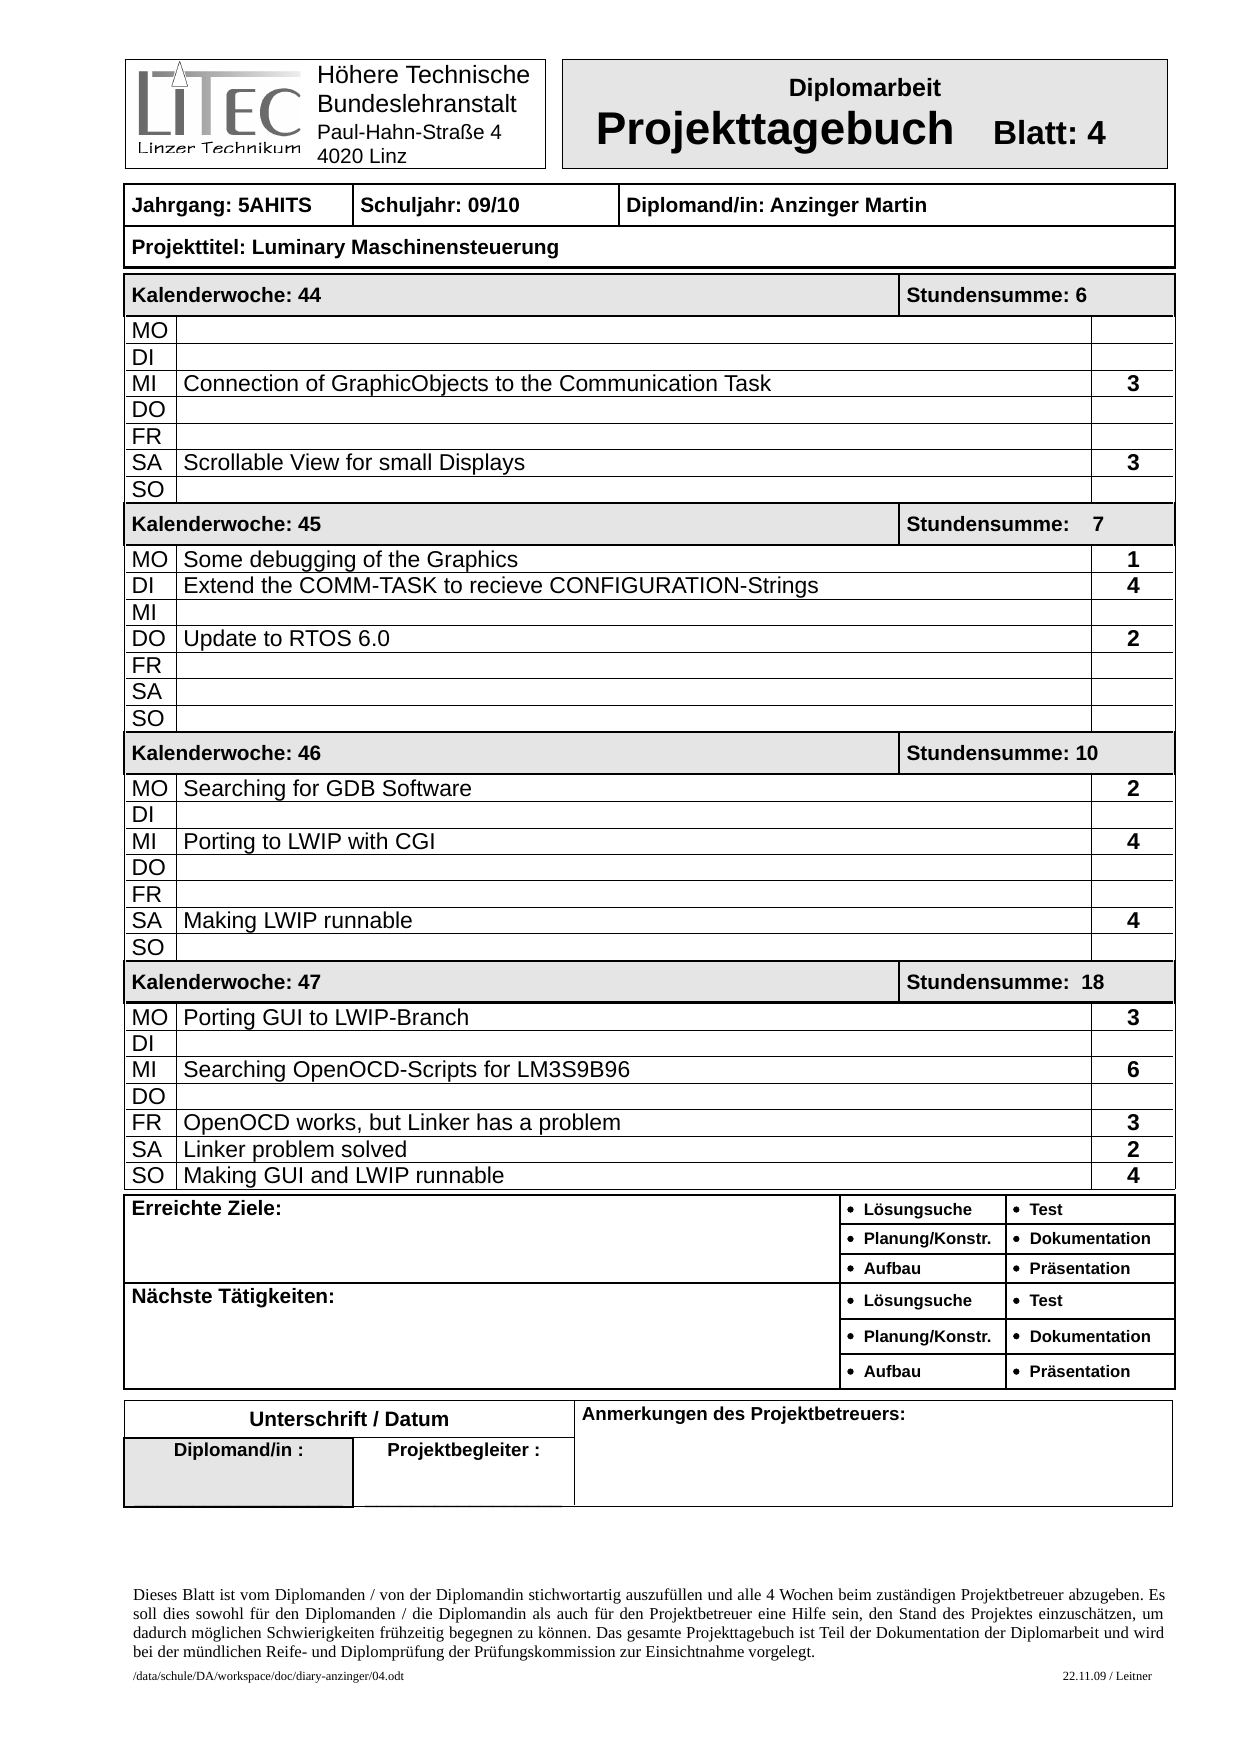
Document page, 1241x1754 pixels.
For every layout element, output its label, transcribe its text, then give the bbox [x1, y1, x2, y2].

table_cell 4 [1092, 828, 1175, 854]
table_cell 2 [1092, 1136, 1175, 1162]
table_cell  Planung/Konstr. [841, 1225, 1005, 1252]
table_header  Test [1007, 1196, 1174, 1223]
table_header Diplomand/in: Anzinger Martin [620, 185, 1174, 225]
table_cell 3 [1092, 370, 1175, 396]
table_cell [1092, 1030, 1175, 1056]
table_cell FR [125, 652, 176, 678]
table_cell [1092, 476, 1175, 502]
table_cell Searching for GDB Software [177, 775, 1091, 801]
table_cell [1092, 396, 1175, 423]
table_cell  Dokumentation [1007, 1320, 1174, 1353]
table_cell  Lösungsuche [841, 1284, 1005, 1317]
table_cell [1092, 423, 1175, 449]
table_cell Projektbegleiter : _________________ [354, 1438, 574, 1506]
table_cell Making GUI and LWIP runnable [177, 1163, 1091, 1189]
table_cell SO [125, 1162, 176, 1189]
table_cell DO [125, 625, 176, 652]
table_cell MO [125, 544, 176, 572]
table_cell 4 [1092, 572, 1175, 599]
table_cell  Aufbau [841, 1355, 1005, 1388]
table_cell [177, 600, 1091, 625]
table_cell MI [125, 1056, 176, 1083]
table_cell [177, 424, 1091, 449]
table_cell FR [125, 1109, 176, 1136]
table_cell [1092, 854, 1175, 880]
table_cell Update to RTOS 6.0 [177, 626, 1091, 652]
table_cell MI [125, 599, 176, 625]
table_cell Porting to LWIP with CGI [177, 829, 1091, 854]
table_cell 1 [1092, 544, 1175, 572]
table_cell [177, 317, 1091, 343]
table_cell Stundensumme: 7 [900, 502, 1174, 544]
table_cell Extend the COMM-TASK to recieve CONFIGURATION-Strings [177, 573, 1091, 599]
table_cell Stundensumme: 18 [900, 960, 1174, 1001]
table_cell  Planung/Konstr. [841, 1320, 1005, 1353]
table_cell DO [125, 396, 176, 423]
table_cell [177, 855, 1091, 880]
table_header Stundensumme: 6 [900, 275, 1174, 315]
table_cell [1092, 343, 1175, 370]
table_cell DO [125, 1083, 176, 1109]
table_cell SA [125, 449, 176, 476]
table_cell MO [125, 315, 176, 343]
table_cell [177, 934, 1091, 960]
table_cell Kalenderwoche: 46 [125, 731, 898, 773]
table_cell MI [125, 828, 176, 854]
table_cell [177, 679, 1091, 704]
table_cell MO [125, 773, 176, 801]
table_cell Kalenderwoche: 45 [125, 502, 898, 544]
table_cell Making LWIP runnable [177, 908, 1091, 933]
table_cell [1092, 315, 1175, 343]
table_cell [1092, 599, 1175, 625]
table_header Jahrgang: 5AHITS [125, 185, 352, 225]
table_cell 4 [1092, 1162, 1175, 1189]
table_header Erreichte Ziele: [125, 1196, 839, 1282]
table_cell [177, 1084, 1091, 1109]
table_cell SA [125, 1136, 176, 1162]
table_cell [177, 344, 1091, 370]
table_cell [1092, 705, 1175, 731]
table_cell [177, 802, 1091, 827]
table_cell SA [125, 907, 176, 933]
table_cell [177, 881, 1091, 907]
table_cell DO [125, 854, 176, 880]
table_cell [1092, 678, 1175, 704]
table_cell Connection of GraphicObjects to the Communication Task [177, 371, 1091, 396]
table_cell [1092, 933, 1175, 960]
table_cell 3 [1092, 1001, 1175, 1030]
table_cell SO [125, 933, 176, 960]
table_cell 2 [1092, 773, 1175, 801]
table_cell 3 [1092, 1109, 1175, 1136]
table_cell [177, 397, 1091, 423]
table_cell [177, 477, 1091, 502]
table_cell  Präsentation [1007, 1355, 1174, 1388]
table_cell [177, 706, 1091, 731]
table_cell  Aufbau [841, 1255, 1005, 1282]
table_cell Stundensumme: 10 [900, 731, 1174, 773]
table_cell  Dokumentation [1007, 1225, 1174, 1252]
table_cell [1092, 880, 1175, 907]
table_cell FR [125, 880, 176, 907]
table_cell [177, 653, 1091, 678]
table_cell [177, 1031, 1091, 1056]
table_cell Diplomand/in : __________________ [125, 1439, 352, 1506]
table_cell [1092, 652, 1175, 678]
table_cell DI [125, 572, 176, 599]
table_cell OpenOCD works, but Linker has a problem [177, 1110, 1091, 1136]
table_cell MI [125, 370, 176, 396]
table_cell [1092, 1083, 1175, 1109]
table_header Kalenderwoche: 44 [125, 275, 898, 315]
table_header Anmerkungen des Projektbetreuers: [574, 1401, 1172, 1506]
table_cell DI [125, 343, 176, 370]
table_cell  Präsentation [1007, 1255, 1174, 1282]
table_cell Nächste Tätigkeiten: [125, 1284, 839, 1388]
table_cell DI [125, 1030, 176, 1056]
table_cell 2 [1092, 625, 1175, 652]
table_cell Kalenderwoche: 47 [125, 960, 898, 1001]
table_cell 6 [1092, 1056, 1175, 1083]
table_cell  Test [1007, 1284, 1174, 1317]
table_cell Projekttitel: Luminary Maschinensteuerung [125, 227, 1174, 266]
table_cell Linker problem solved [177, 1137, 1091, 1162]
table_cell 4 [1092, 907, 1175, 933]
table_cell Searching OpenOCD-Scripts for LM3S9B96 [177, 1057, 1091, 1083]
table_cell MO [125, 1001, 176, 1030]
table_cell Porting GUI to LWIP-Branch [177, 1004, 1091, 1030]
table_cell Some debugging of the Graphics [177, 546, 1091, 572]
table_cell SA [125, 678, 176, 704]
table_header Unterschrift / Datum [125, 1401, 574, 1437]
table_cell DI [125, 801, 176, 827]
table_cell SO [125, 476, 176, 502]
table_cell 3 [1092, 449, 1175, 476]
table_header Schuljahr: 09/10 [354, 185, 618, 225]
table_cell FR [125, 423, 176, 449]
table_header  Lösungsuche [841, 1196, 1005, 1223]
table_cell Scrollable View for small Displays [177, 450, 1091, 476]
table_cell SO [125, 705, 176, 731]
table_cell [1092, 801, 1175, 827]
